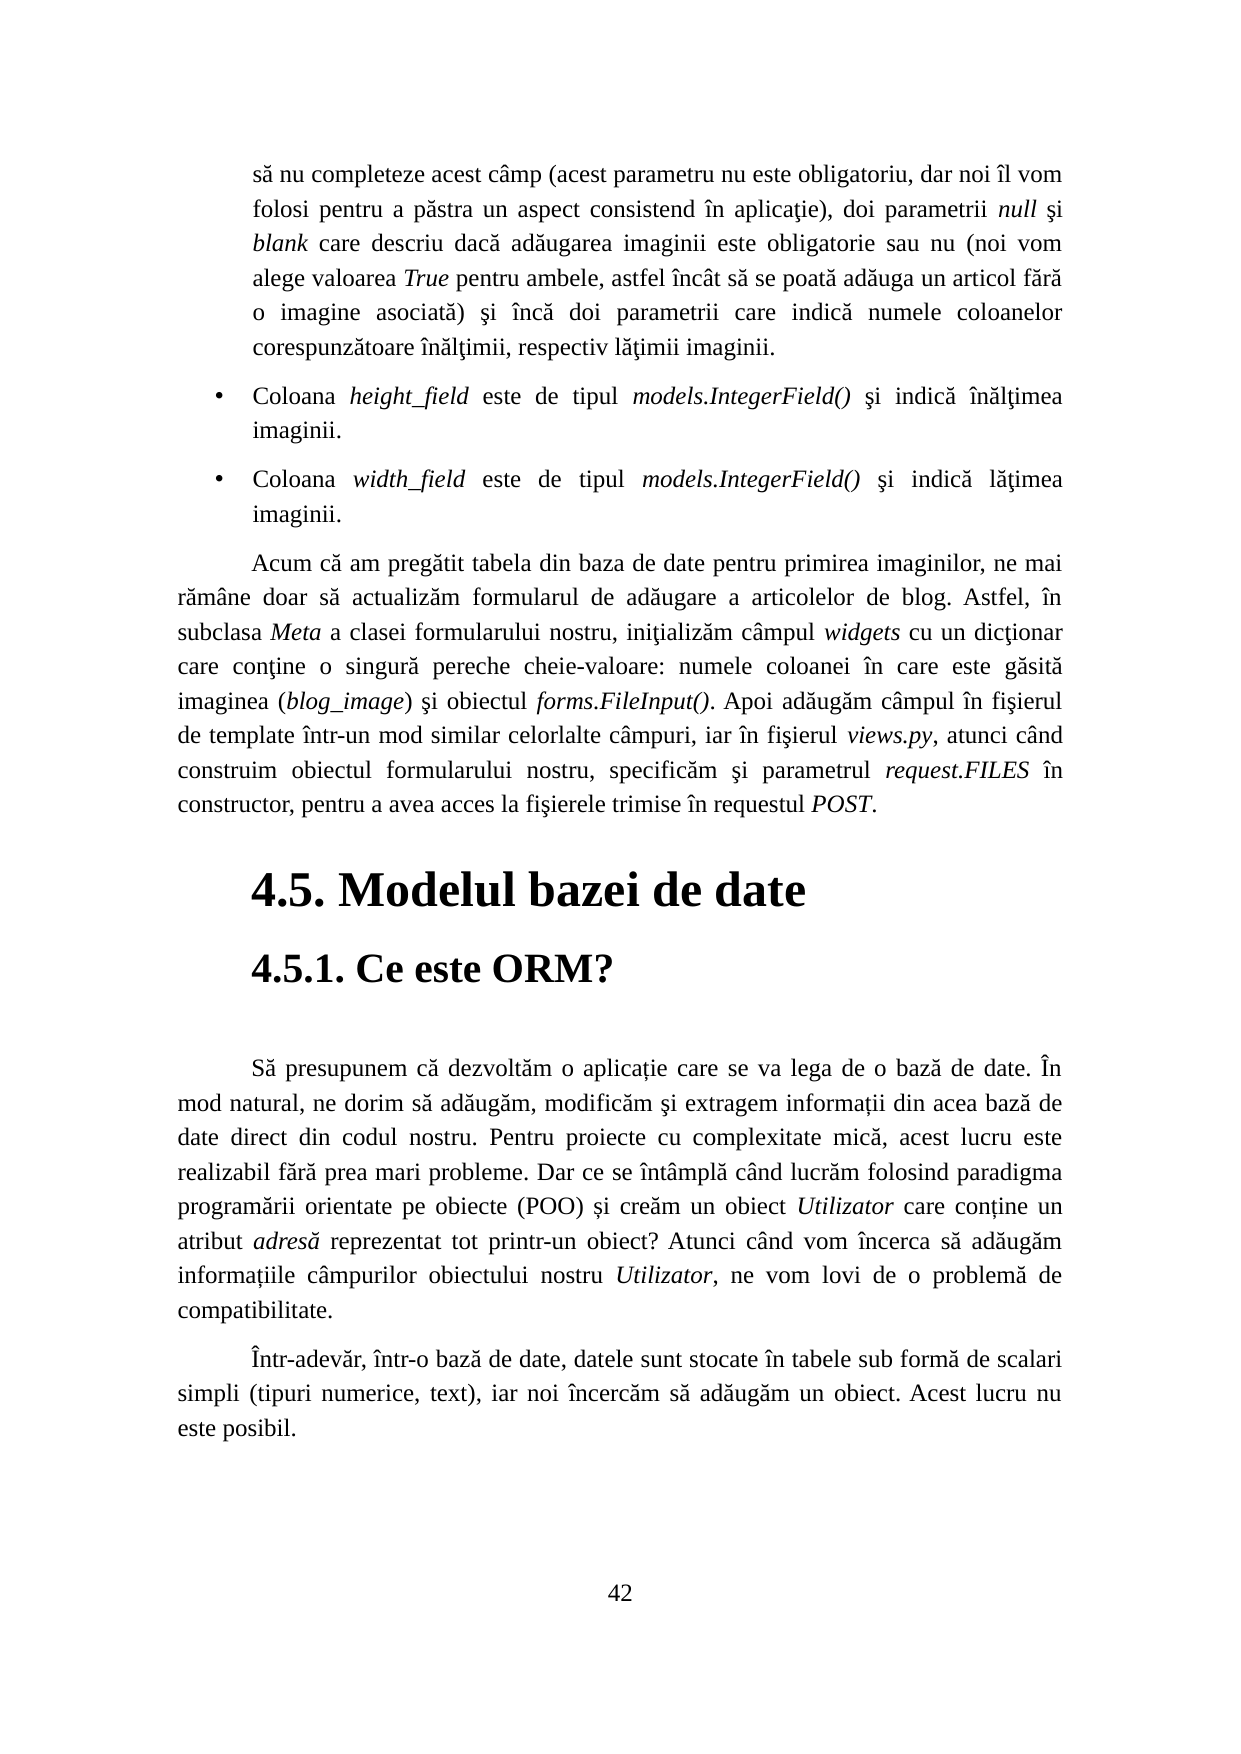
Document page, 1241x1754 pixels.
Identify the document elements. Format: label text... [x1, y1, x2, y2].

text Acum că am pregătit tabela din baza de date pentru primirea imaginilor, ne mai rămâne doar să actualizăm formularul de adăugare a articolelor de blog. Astfel, în subclasa Meta a clasei formularului nostru, iniţializăm câmpul widgets cu un dicţionar care conţine o singură pereche cheie-valoare: numele coloanei în care este găsită imaginea (blog_image) şi obiectul forms.FileInput(). Apoi adăugăm câmpul în fişierul de template într-un mod similar celorlalte câmpuri, iar în fişierul views.py, atunci când construim obiectul formularului nostru, specificăm şi parametrul request.FILES în constructor, pentru a avea acces la fişierele trimise în requestul POST. [177, 548, 1063, 818]
text Să presupunem că dezvoltăm o aplicație care se va lega de o bază de date. În mod natural, ne dorim să adăugăm, modificăm şi extragem informații din acea bază de date direct din codul nostru. Pentru proiecte cu complexitate mică, acest lucru este realizabil fără prea mari probleme. Dar ce se întâmplă când lucrăm folosind paradigma programării orientate pe obiecte (POO) și creăm un obiect Utilizator care conține un atribut adresă reprezentat tot printr-un obiect? Atunci când vom încerca să adăugăm informațiile câmpurilor obiectului nostru Utilizator, ne vom lovi de o problemă de compatibilitate. [177, 1053, 1063, 1323]
subtitle 4.5.1. Ce este ORM? [177, 944, 1063, 992]
list să nu completeze acest câmp (acest parametru nu este obligatoriu, dar noi îl vom folosi pentru a păstra un aspect consistend în aplicaţie), doi parametrii null şi blank care descriu dacă adăugarea imaginii este obligatorie sau nu (noi vom alege valoarea True pentru ambele, astfel încât să se poată adăuga un articol fără o imagine asociată) şi încă doi parametrii care indică numele coloanelor corespunzătoare înălţimii, respectiv lăţimii imaginii. [215, 159, 1063, 361]
text Într-adevăr, într-o bază de date, datele sunt stocate în tabele sub formă de scalari simpli (tipuri numerice, text), iar noi încercăm să adăugăm un obiect. Acest lucru nu este posibil. [177, 1344, 1063, 1441]
list Coloana height_field este de tipul models.IntegerField() şi indică înălţimea imaginii. [215, 381, 1063, 444]
list Coloana width_field este de tipul models.IntegerField() şi indică lăţimea imaginii. [215, 464, 1063, 528]
subtitle 4.5. Modelul bazei de date [177, 859, 1063, 917]
